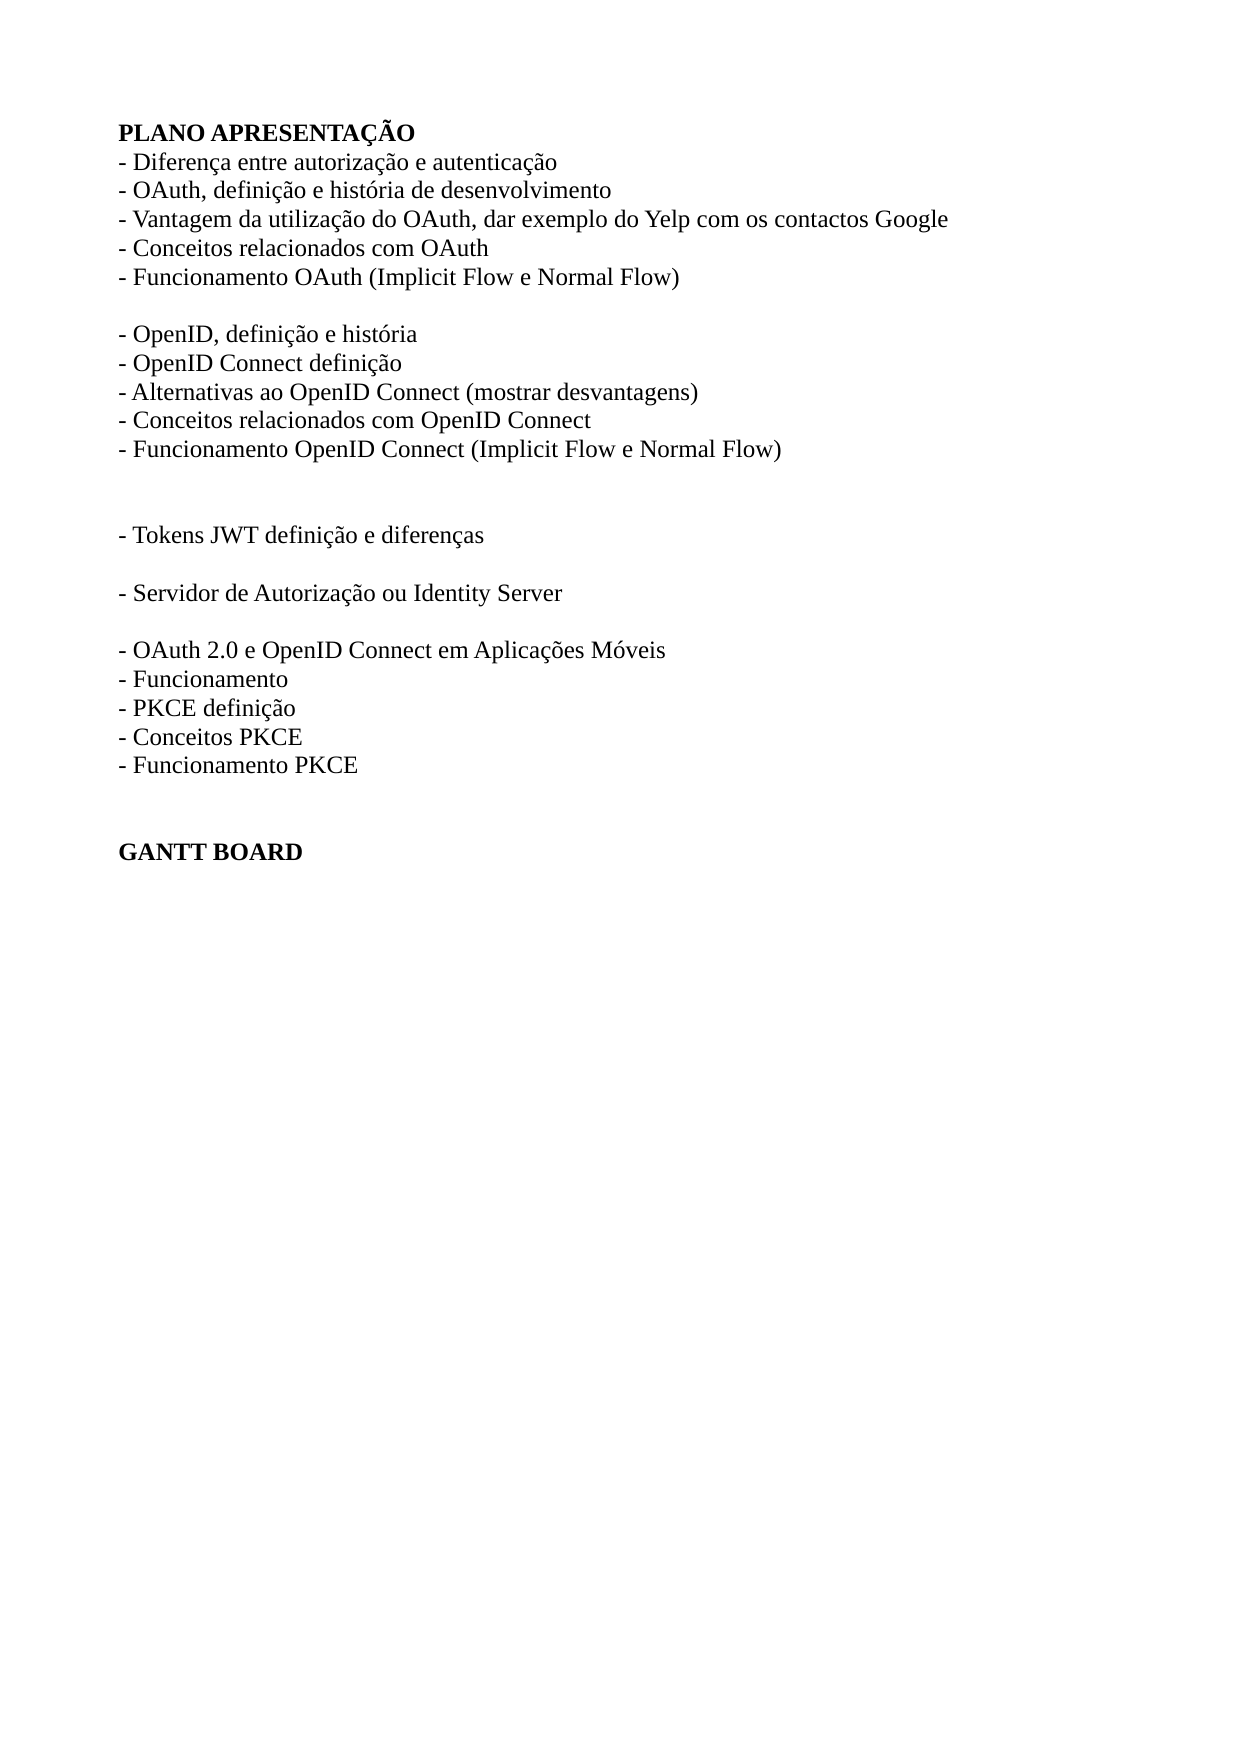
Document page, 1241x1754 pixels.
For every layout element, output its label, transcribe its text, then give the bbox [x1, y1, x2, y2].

text - Funcionamento OAuth (Implicit Flow e Normal Flow) [118, 262, 1122, 291]
text - Vantagem da utilização do OAuth, dar exemplo do Yelp com os contactos Google [118, 204, 1122, 233]
text - Servidor de Autorização ou Identity Server [118, 578, 1122, 607]
text - Conceitos relacionados com OAuth [118, 233, 1122, 262]
text - Conceitos relacionados com OpenID Connect [118, 406, 1122, 434]
text - Tokens JWT definição e diferenças [118, 521, 1122, 549]
text - OpenID, definição e história [118, 319, 1122, 348]
text - Funcionamento [118, 664, 1122, 693]
text PLANO APRESENTAÇÃO [118, 118, 1122, 147]
text - Funcionamento OpenID Connect (Implicit Flow e Normal Flow) [118, 434, 1122, 463]
text GANTT BOARD [118, 837, 1122, 866]
text - OAuth, definição e história de desenvolvimento [118, 176, 1122, 204]
text - Conceitos PKCE [118, 722, 1122, 751]
text - Funcionamento PKCE [118, 751, 1122, 779]
text - OAuth 2.0 e OpenID Connect em Aplicações Móveis [118, 636, 1122, 664]
text - Alternativas ao OpenID Connect (mostrar desvantagens) [118, 377, 1122, 406]
text - Diferença entre autorização e autenticação [118, 147, 1122, 176]
text - PKCE definição [118, 693, 1122, 722]
text - OpenID Connect definição [118, 348, 1122, 377]
